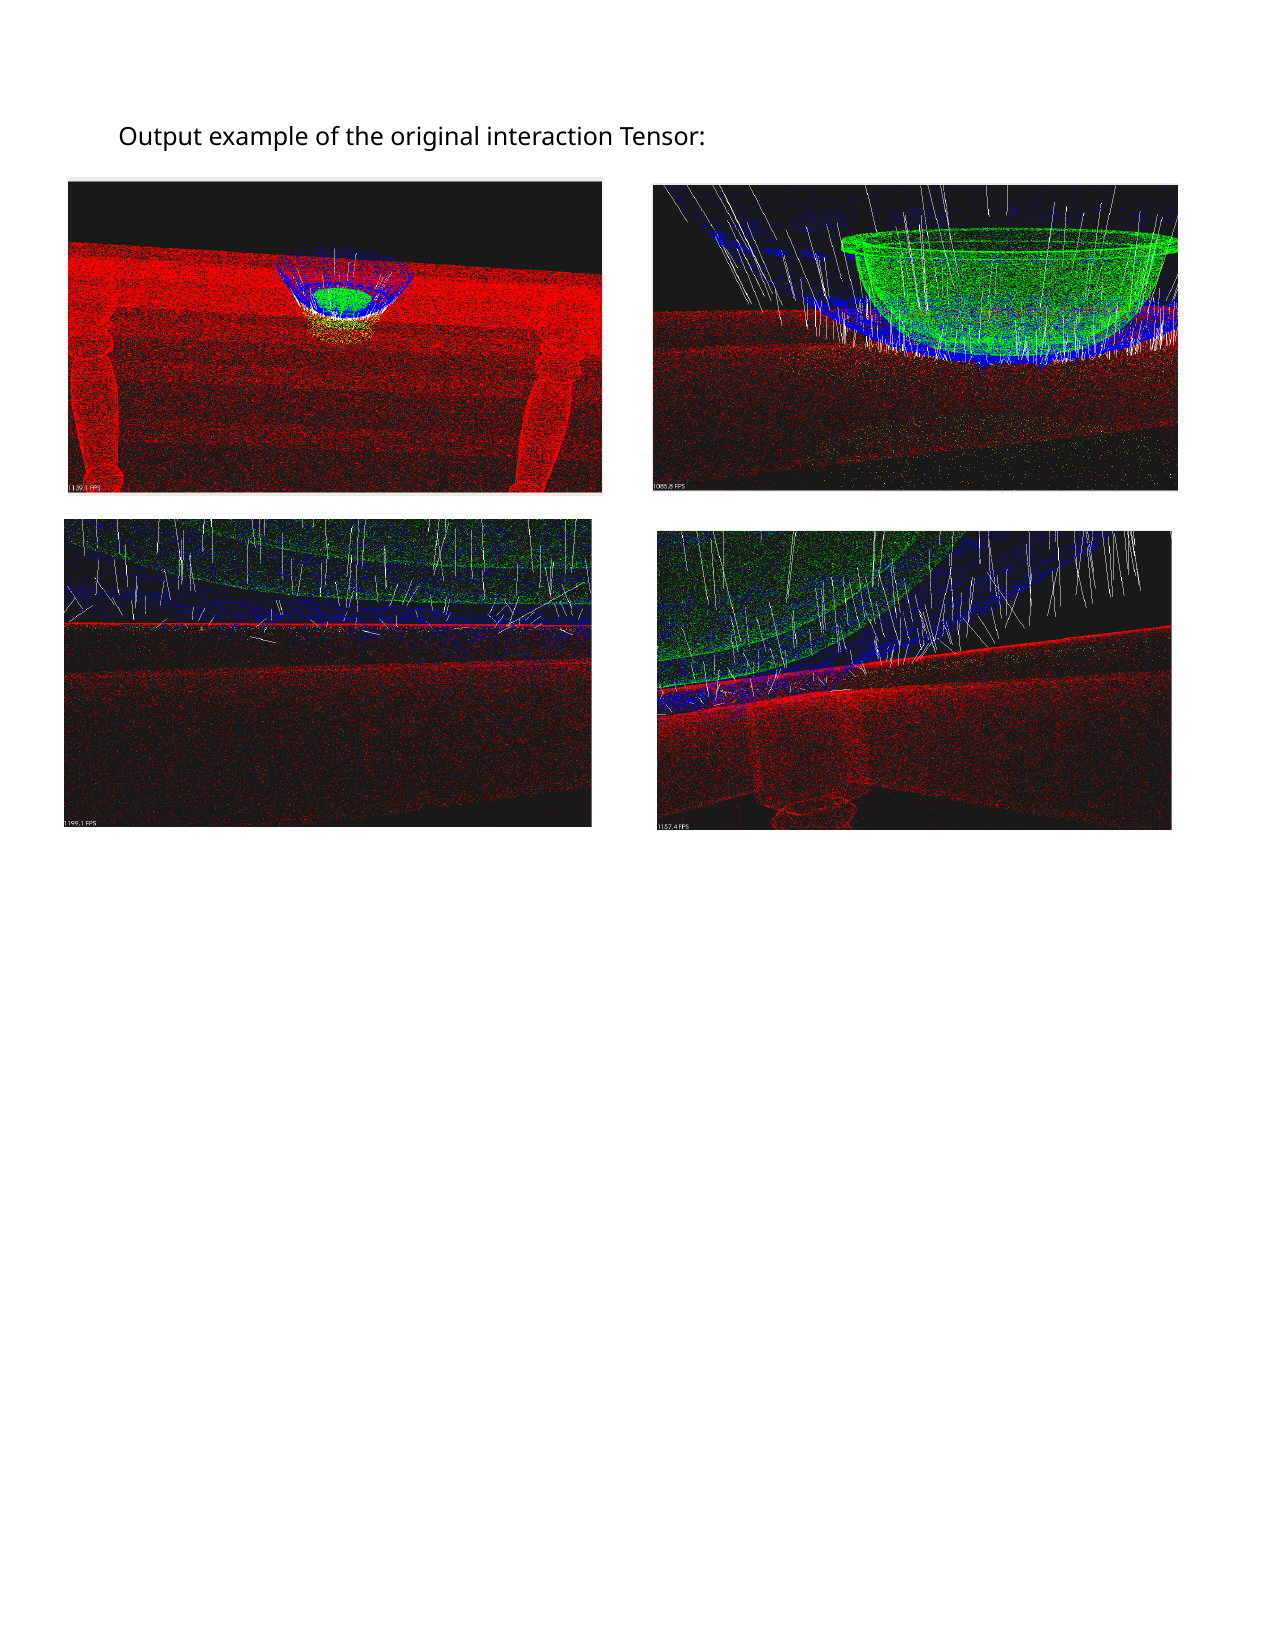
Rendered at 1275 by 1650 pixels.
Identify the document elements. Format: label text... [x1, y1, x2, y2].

picture [67, 177, 604, 496]
picture [651, 183, 1178, 492]
picture [657, 530, 1172, 830]
picture [64, 519, 592, 827]
text Output example of the original interaction Tensor: [118, 118, 1157, 152]
